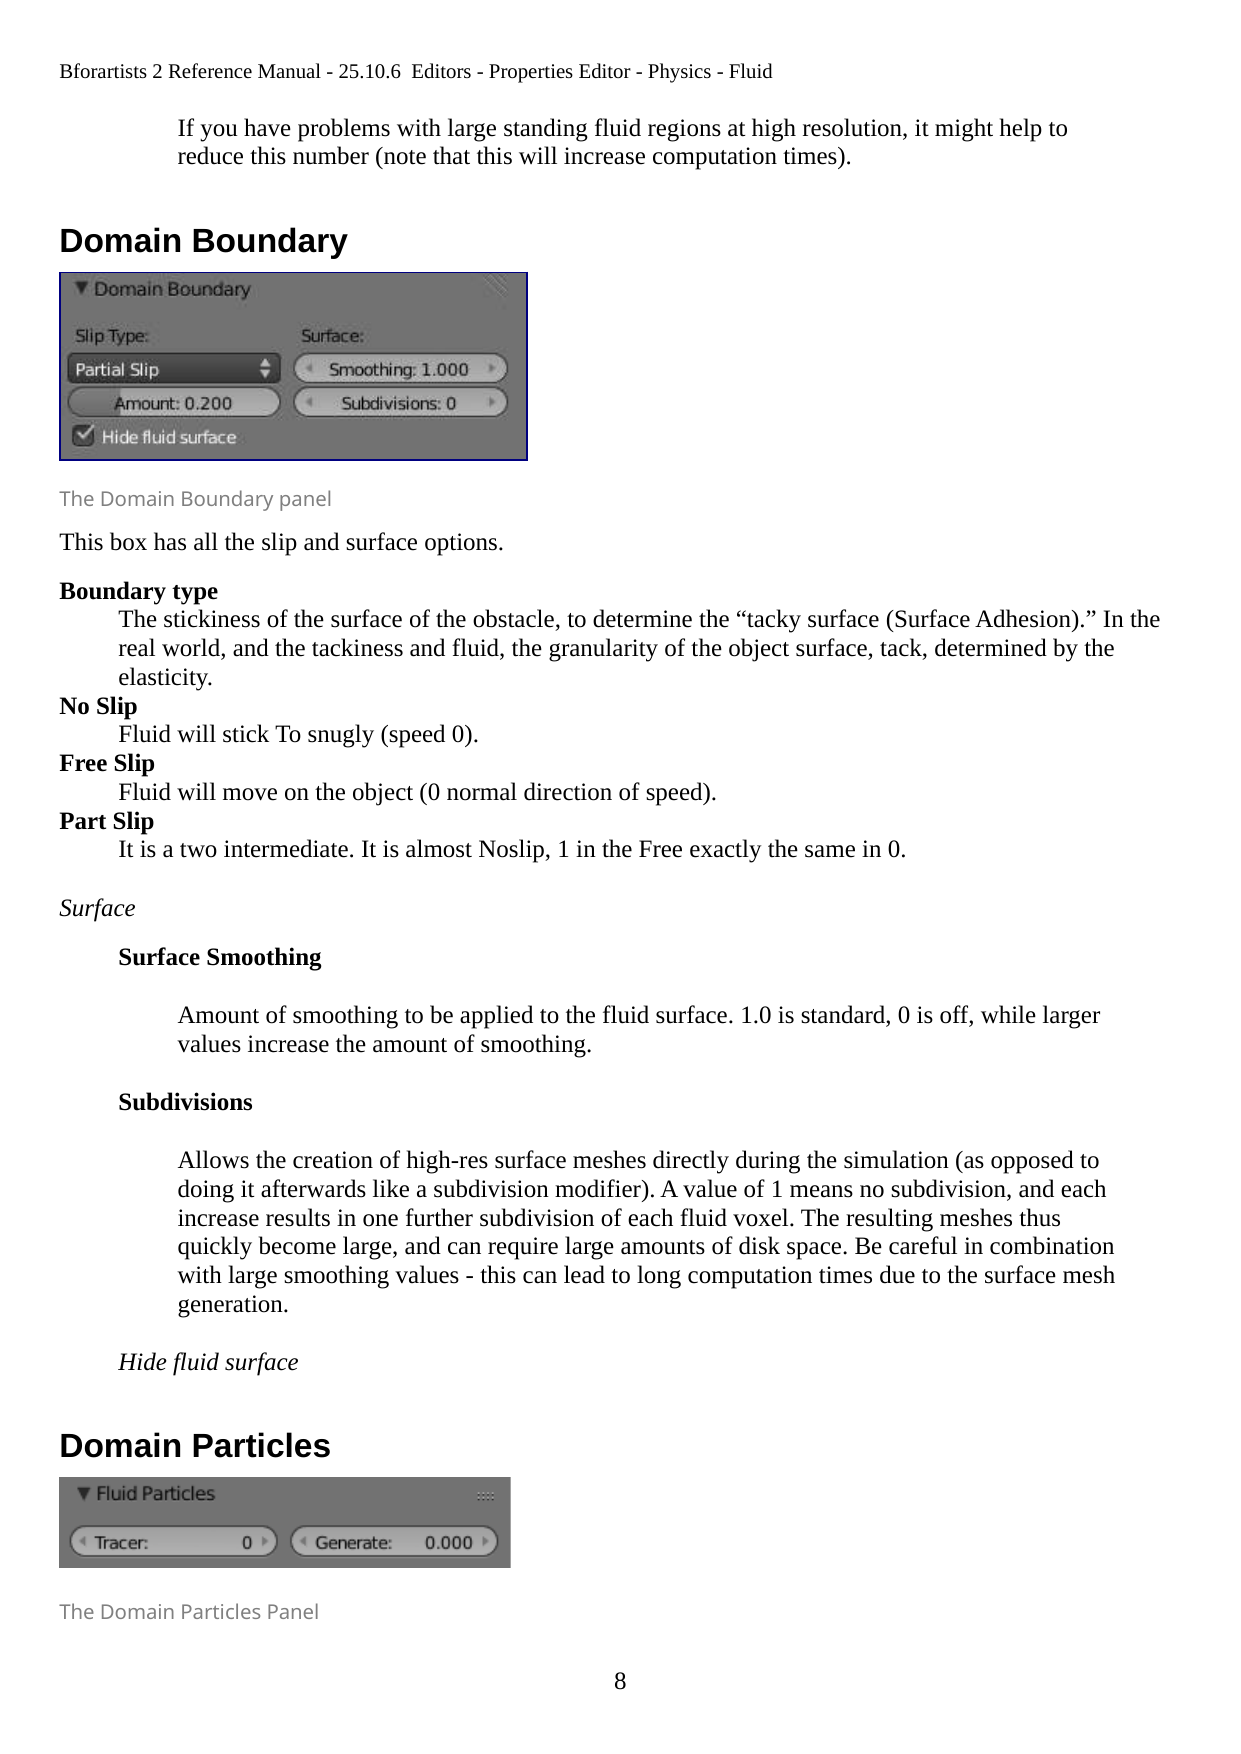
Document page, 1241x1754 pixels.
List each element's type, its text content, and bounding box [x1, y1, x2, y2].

subtitle Domain Boundary [59, 220, 1181, 259]
list It is a two intermediate. It is almost Noslip, 1 in the Free exactly the same in 0. [118, 834, 1181, 863]
picture [61, 273, 526, 459]
subtitle Free Slip [59, 748, 1181, 777]
text The Domain Boundary panel [59, 481, 1181, 512]
subtitle Domain Particles [59, 1426, 1181, 1465]
list Fluid will move on the object (0 normal direction of speed). [118, 777, 1181, 806]
list The stickiness of the surface of the obstacle, to determine the “tacky surface (Surface Adhesion).” In the real world, and the tackiness and fluid, the granularity of the object surface, tack, determined by the elasticity. [118, 604, 1181, 691]
subtitle No Slip [59, 691, 1181, 719]
subtitle Part Slip [59, 806, 1181, 834]
list Fluid will stick To snugly (speed 0). [118, 719, 1181, 748]
list Allows the creation of high-res surface meshes directly during the simulation (as opposed to doing it afterwards like a subdivision modifier). A value of 1 means no subdivision, and each increase results in one further subdivision of each fluid voxel. The resulting meshes thus quickly become large, and can require large amounts of disk space. Be careful in combination with large smoothing values - this can lead to long computation times due to the surface mesh generation. [177, 1145, 1122, 1318]
subtitle Boundary type [59, 576, 1181, 604]
text Surface [59, 893, 1181, 921]
text This box has all the slip and surface options. [59, 527, 1181, 555]
list Amount of smoothing to be applied to the fluid surface. 1.0 is standard, 0 is off, while larger values increase the amount of smoothing. [177, 1000, 1122, 1057]
picture [59, 1477, 511, 1568]
text Hide fluid surface [118, 1347, 1122, 1376]
text The Domain Particles Panel [59, 1594, 1181, 1625]
list If you have problems with large standing fluid regions at high resolution, it might help to reduce this number (note that this will increase computation times). [177, 113, 1122, 170]
subtitle Surface Smoothing [118, 942, 1122, 971]
subtitle Subdivisions [118, 1087, 1122, 1116]
